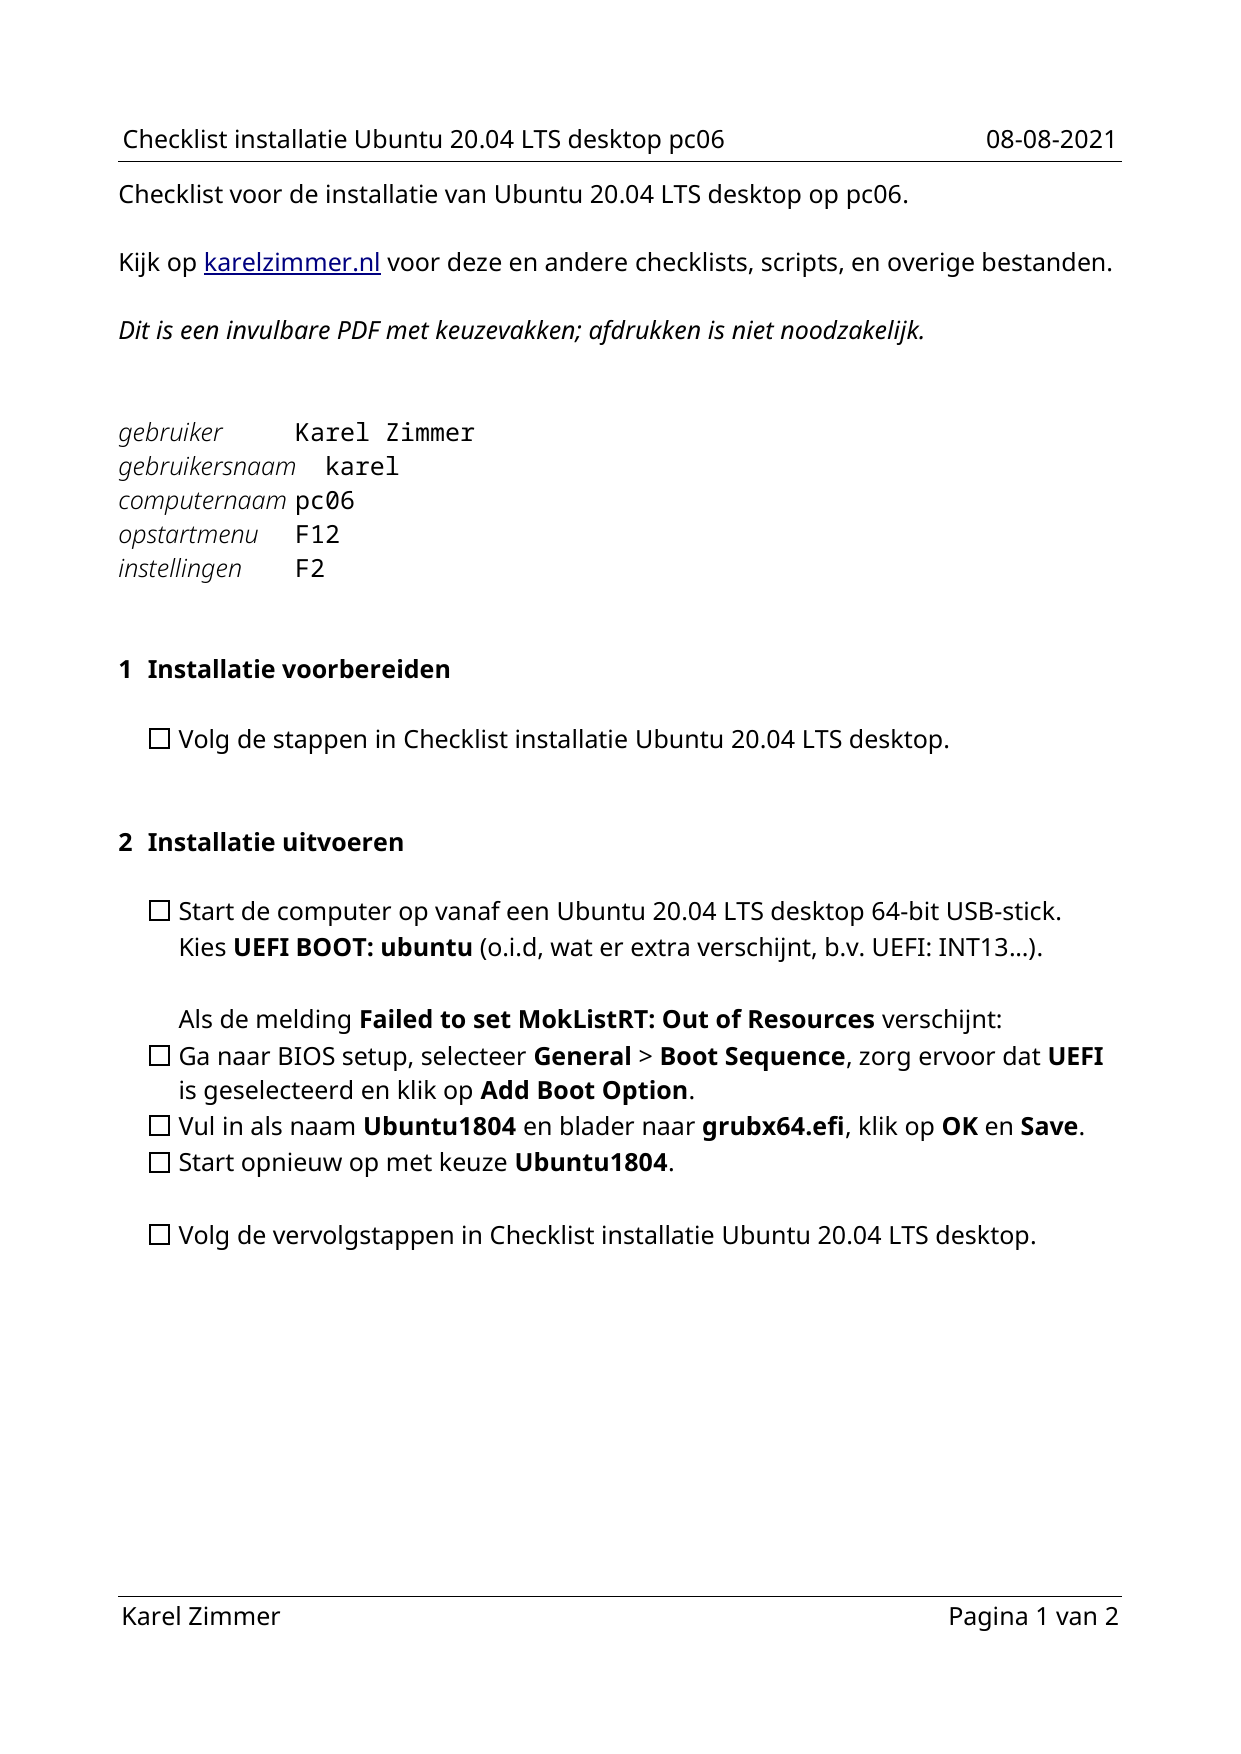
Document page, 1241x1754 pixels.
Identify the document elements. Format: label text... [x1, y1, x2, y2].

text Dit is een invulbare PDF met keuzevakken; afdrukken is niet noodzakelijk. [118, 313, 1122, 347]
text opstartmenu F12 [118, 517, 1122, 551]
table_cell [141, 1180, 177, 1216]
list Installatie uitvoeren [118, 824, 1122, 858]
table_cell Start opnieuw op met keuze Ubuntu1804. [177, 1144, 1120, 1180]
table_cell [141, 965, 177, 1001]
table_header [141, 720, 177, 757]
table_cell [177, 1180, 1120, 1216]
table_cell Kies UEFI BOOT: ubuntu (o.i.d, wat er extra verschijnt, b.v. UEFI: INT13...). [177, 929, 1120, 965]
text Kijk op karelzimmer.nl voor deze en andere checklists, scripts, en overige bestanden. [118, 245, 1122, 279]
table_header Start de computer op vanaf een Ubuntu 20.04 LTS desktop 64-bit USB-stick. [177, 893, 1120, 929]
table_cell Volg de vervolgstappen in Checklist installatie Ubuntu 20.04 LTS desktop. [177, 1216, 1120, 1253]
text Checklist voor de installatie van Ubuntu 20.04 LTS desktop op pc06. [118, 177, 1122, 245]
table_cell Als de melding Failed to set MokListRT: Out of Resources verschijnt: [177, 1001, 1120, 1037]
table_header Volg de stappen in Checklist installatie Ubuntu 20.04 LTS desktop. [177, 720, 1120, 757]
table_cell [141, 1216, 177, 1253]
table_cell [141, 1001, 177, 1037]
table_cell Vul in als naam Ubuntu1804 en blader naar grubx64.efi, klik op OK en Save. [177, 1108, 1120, 1144]
text computernaam pc06 [118, 483, 1122, 517]
list Installatie voorbereiden [118, 652, 1122, 686]
text instellingen F2 [118, 551, 1122, 584]
table_cell Ga naar BIOS setup, selecteer General > Boot Sequence, zorg ervoor dat UEFI is geselecteerd en klik op Add Boot Option. [177, 1038, 1120, 1108]
table_header [141, 893, 177, 929]
table_cell [141, 929, 177, 965]
text gebruikersnaam karel [118, 449, 1122, 483]
table_cell [177, 965, 1120, 1001]
table_cell [141, 1144, 177, 1180]
table_cell [141, 1038, 177, 1108]
text gebruiker Karel Zimmer [118, 415, 1122, 449]
table_cell [141, 1108, 177, 1144]
